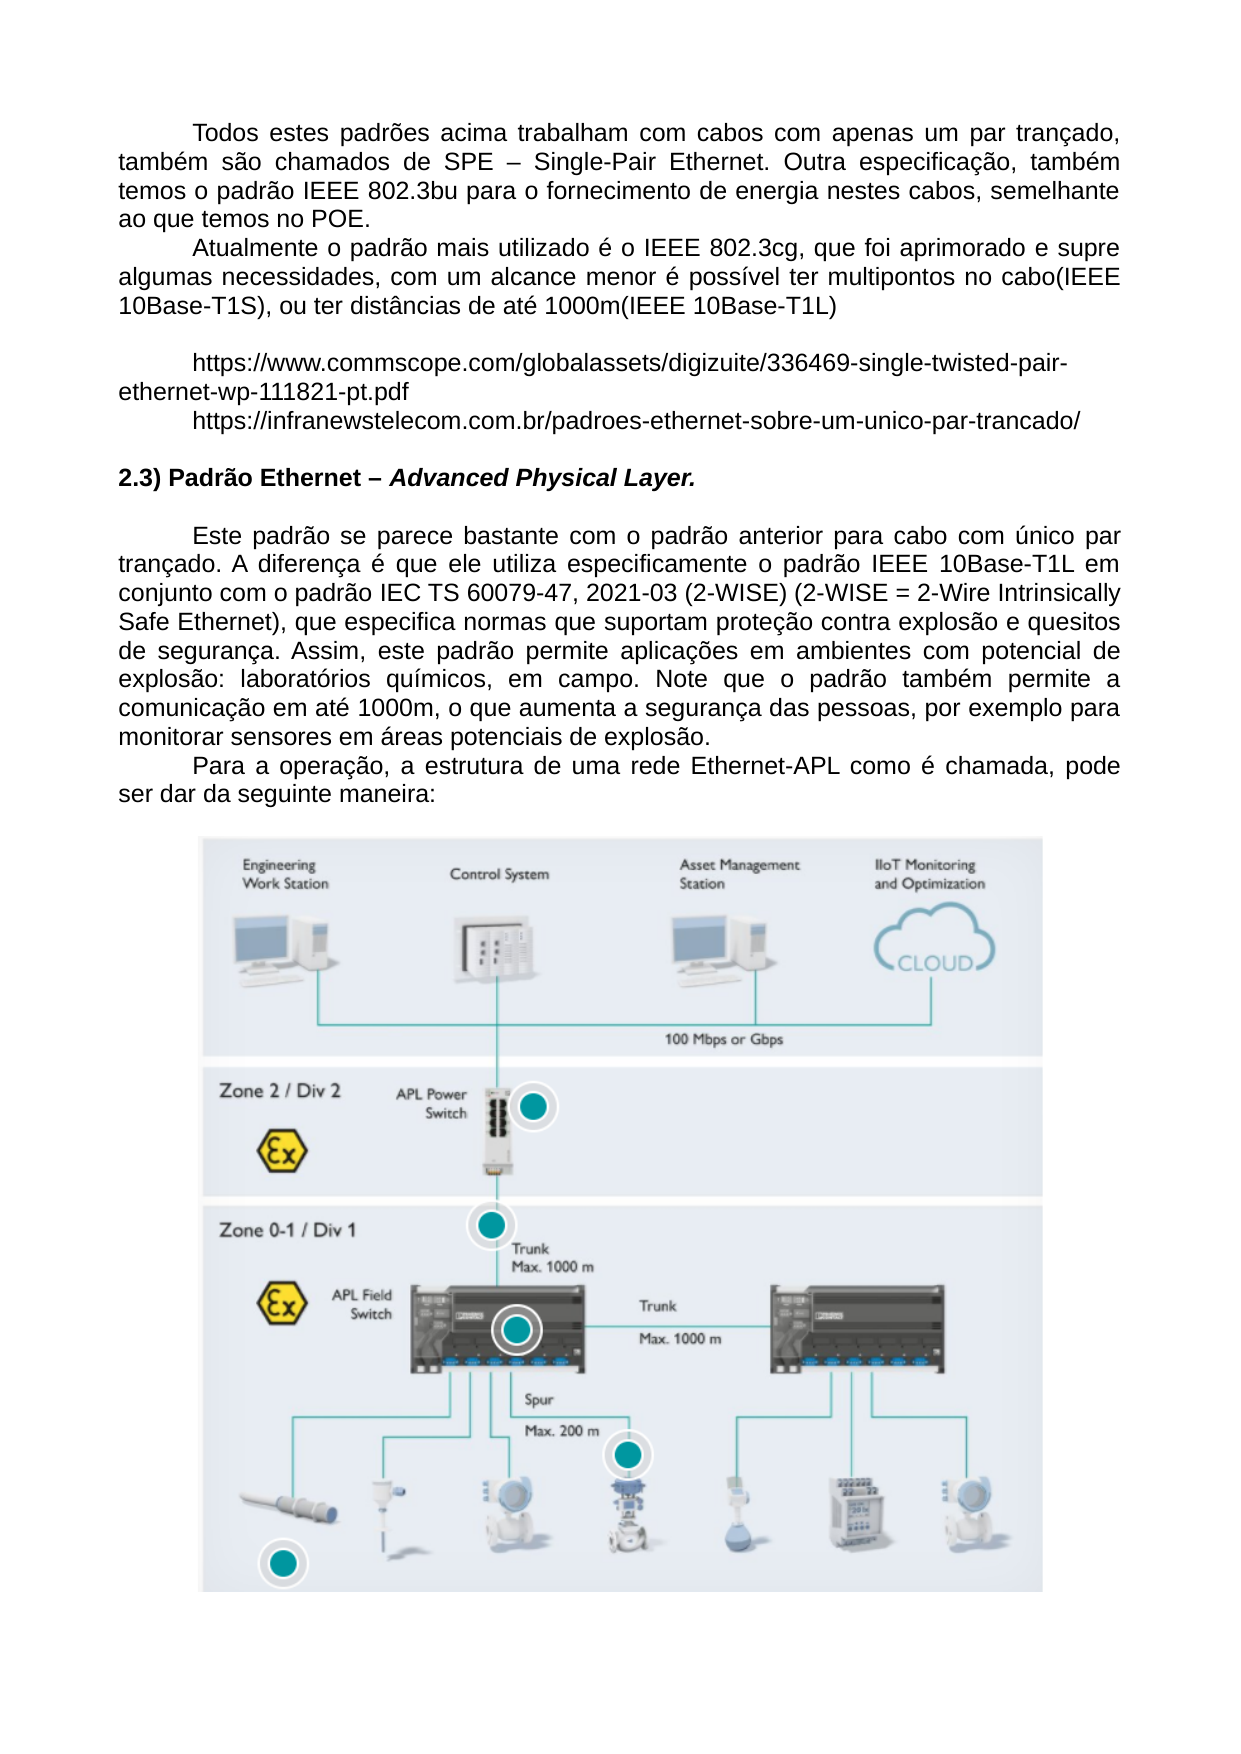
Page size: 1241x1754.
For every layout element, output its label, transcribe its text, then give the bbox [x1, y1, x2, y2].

text https://www.commscope.com/globalassets/digizuite/336469-single-twisted-pair-ethernet-wp-111821-pt.pdf [118, 348, 1122, 406]
text Este padrão se parece bastante com o padrão anterior para cabo com único par trançado. A diferença é que ele utiliza especificamente o padrão IEEE 10Base-T1L em conjunto com o padrão IEC TS 60079-47, 2021-03 (2-WISE) (2-WISE = 2-Wire Intrinsically Safe Ethernet), que especifica normas que suportam proteção contra explosão e quesitos de segurança. Assim, este padrão permite aplicações em ambientes com potencial de explosão: laboratórios químicos, em campo. Note que o padrão também permite a comunicação em até 1000m, o que aumenta a segurança das pessoas, por exemplo para monitorar sensores em áreas potenciais de explosão. [118, 521, 1122, 751]
text Para a operação, a estrutura de uma rede Ethernet-APL como é chamada, pode ser dar da seguinte maneira: [118, 751, 1122, 808]
picture [197, 836, 1043, 1592]
text Atualmente o padrão mais utilizado é o IEEE 802.3cg, que foi aprimorado e supre algumas necessidades, com um alcance menor é possível ter multipontos no cabo(IEEE 10Base-T1S), ou ter distâncias de até 1000m(IEEE 10Base-T1L) [118, 233, 1122, 319]
text 2.3) Padrão Ethernet – Advanced Physical Layer. [118, 463, 1122, 492]
text Todos estes padrões acima trabalham com cabos com apenas um par trançado, também são chamados de SPE – Single-Pair Ethernet. Outra especificação, também temos o padrão IEEE 802.3bu para o fornecimento de energia nestes cabos, semelhante ao que temos no POE. [118, 118, 1122, 233]
text https://infranewstelecom.com.br/padroes-ethernet-sobre-um-unico-par-trancado/ [118, 406, 1122, 434]
